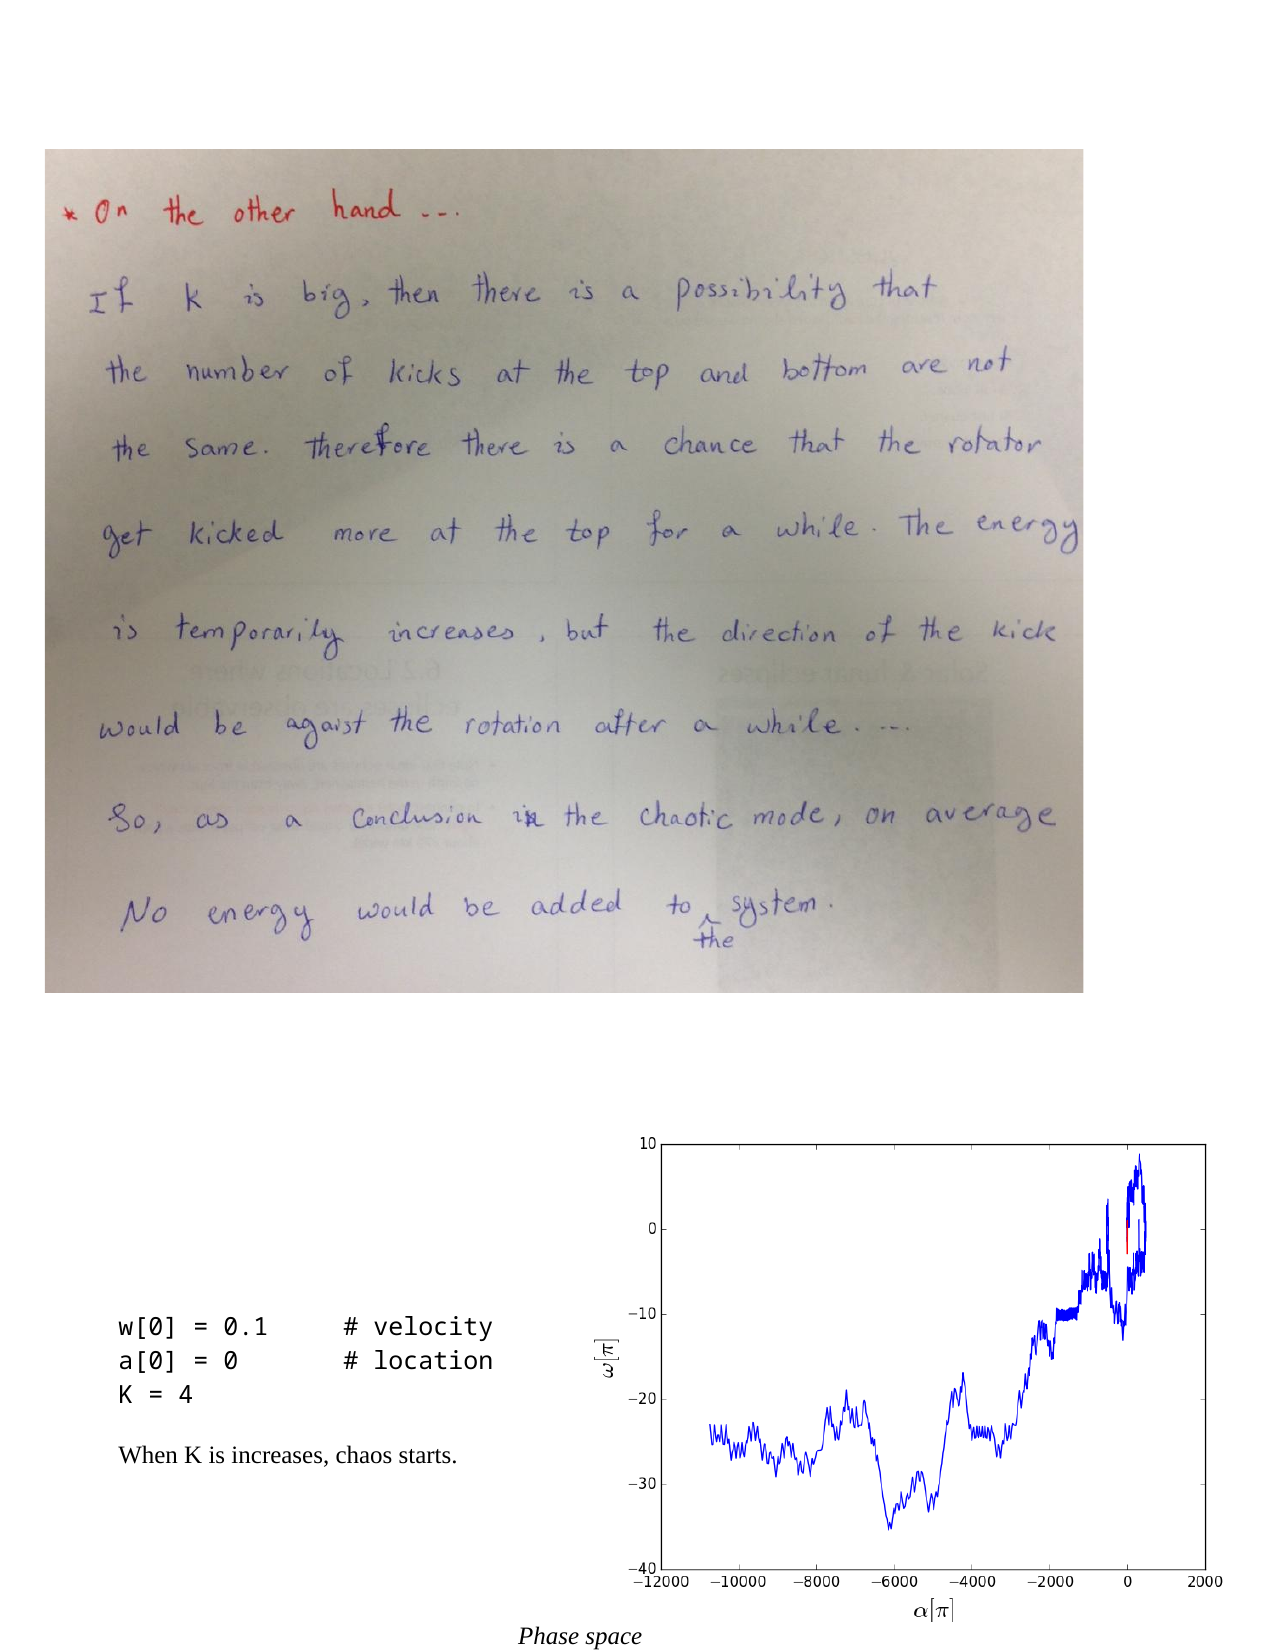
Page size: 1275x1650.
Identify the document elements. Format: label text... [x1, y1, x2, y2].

text K = 4 [118, 1377, 518, 1411]
text w[0] = 0.1 # velocity [118, 1309, 518, 1343]
text When K is increases, chaos starts. [118, 1440, 518, 1468]
picture [44, 149, 1084, 993]
picture [572, 1092, 1275, 1622]
text Phase space [518, 1097, 1202, 1650]
text a[0] = 0 # location [118, 1343, 518, 1377]
